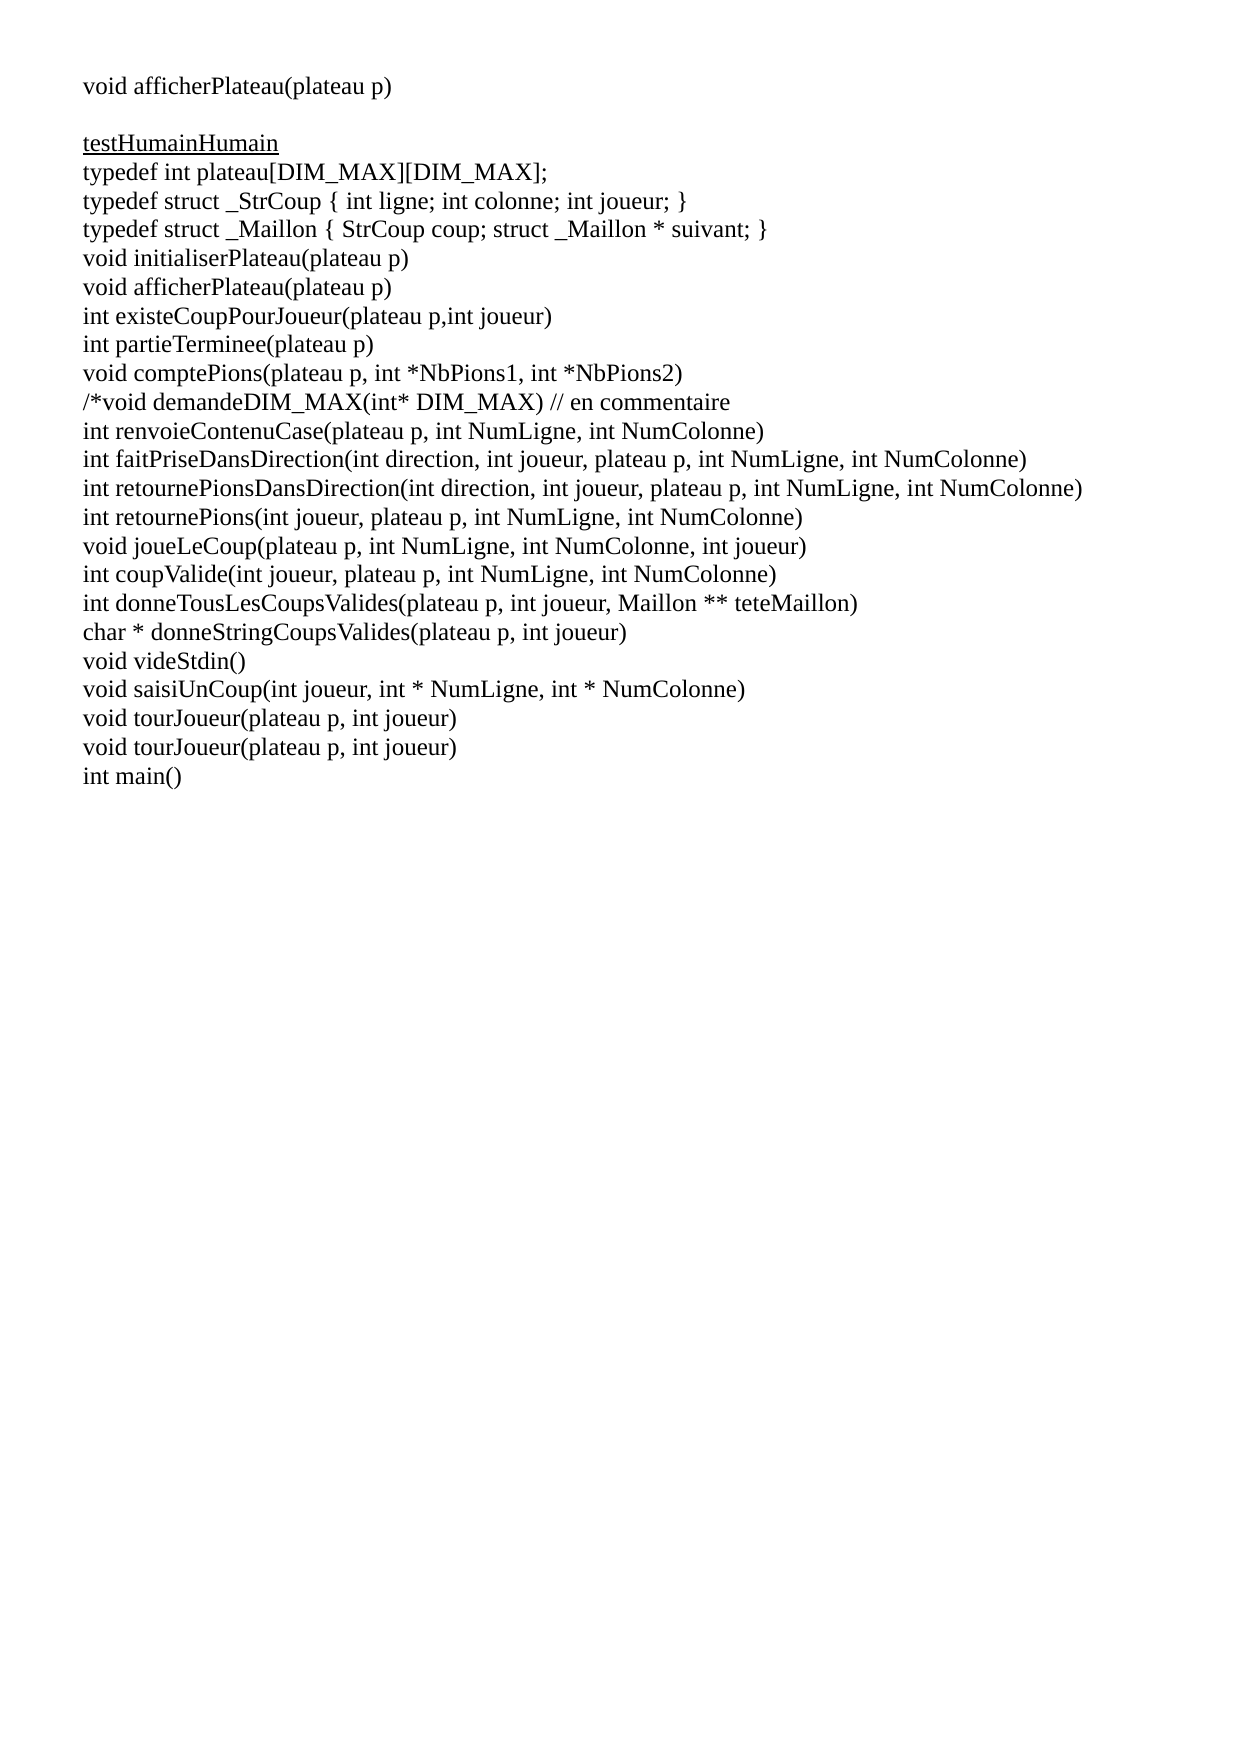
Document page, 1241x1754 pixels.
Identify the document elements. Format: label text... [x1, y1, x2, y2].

text int coupValide(int joueur, plateau p, int NumLigne, int NumColonne) [83, 559, 1169, 588]
text int main() [83, 761, 1169, 789]
text int retournePionsDansDirection(int direction, int joueur, plateau p, int NumLigne, int NumColonne) [83, 473, 1169, 502]
text void comptePions(plateau p, int *NbPions1, int *NbPions2) [83, 358, 1169, 387]
text int renvoieContenuCase(plateau p, int NumLigne, int NumColonne) [83, 416, 1169, 444]
text void tourJoueur(plateau p, int joueur) [83, 732, 1169, 761]
text void tourJoueur(plateau p, int joueur) [83, 703, 1169, 732]
text void afficherPlateau(plateau p) [83, 272, 1169, 301]
text testHumainHumain [83, 128, 1169, 157]
text int faitPriseDansDirection(int direction, int joueur, plateau p, int NumLigne, int NumColonne) [83, 444, 1169, 473]
text void afficherPlateau(plateau p) [83, 71, 1169, 99]
text void initialiserPlateau(plateau p) [83, 243, 1169, 272]
text void saisiUnCoup(int joueur, int * NumLigne, int * NumColonne) [83, 674, 1169, 703]
text typedef struct _Maillon { StrCoup coup; struct _Maillon * suivant; } [83, 214, 1169, 243]
text int partieTerminee(plateau p) [83, 329, 1169, 358]
text char * donneStringCoupsValides(plateau p, int joueur) [83, 617, 1169, 646]
text /*void demandeDIM_MAX(int* DIM_MAX) // en commentaire [83, 387, 1169, 416]
text void joueLeCoup(plateau p, int NumLigne, int NumColonne, int joueur) [83, 531, 1169, 559]
text typedef int plateau[DIM_MAX][DIM_MAX]; [83, 157, 1169, 186]
text typedef struct _StrCoup { int ligne; int colonne; int joueur; } [83, 186, 1169, 214]
text void videStdin() [83, 646, 1169, 674]
text int existeCoupPourJoueur(plateau p,int joueur) [83, 301, 1169, 329]
text int donneTousLesCoupsValides(plateau p, int joueur, Maillon ** teteMaillon) [83, 588, 1169, 617]
text int retournePions(int joueur, plateau p, int NumLigne, int NumColonne) [83, 502, 1169, 531]
